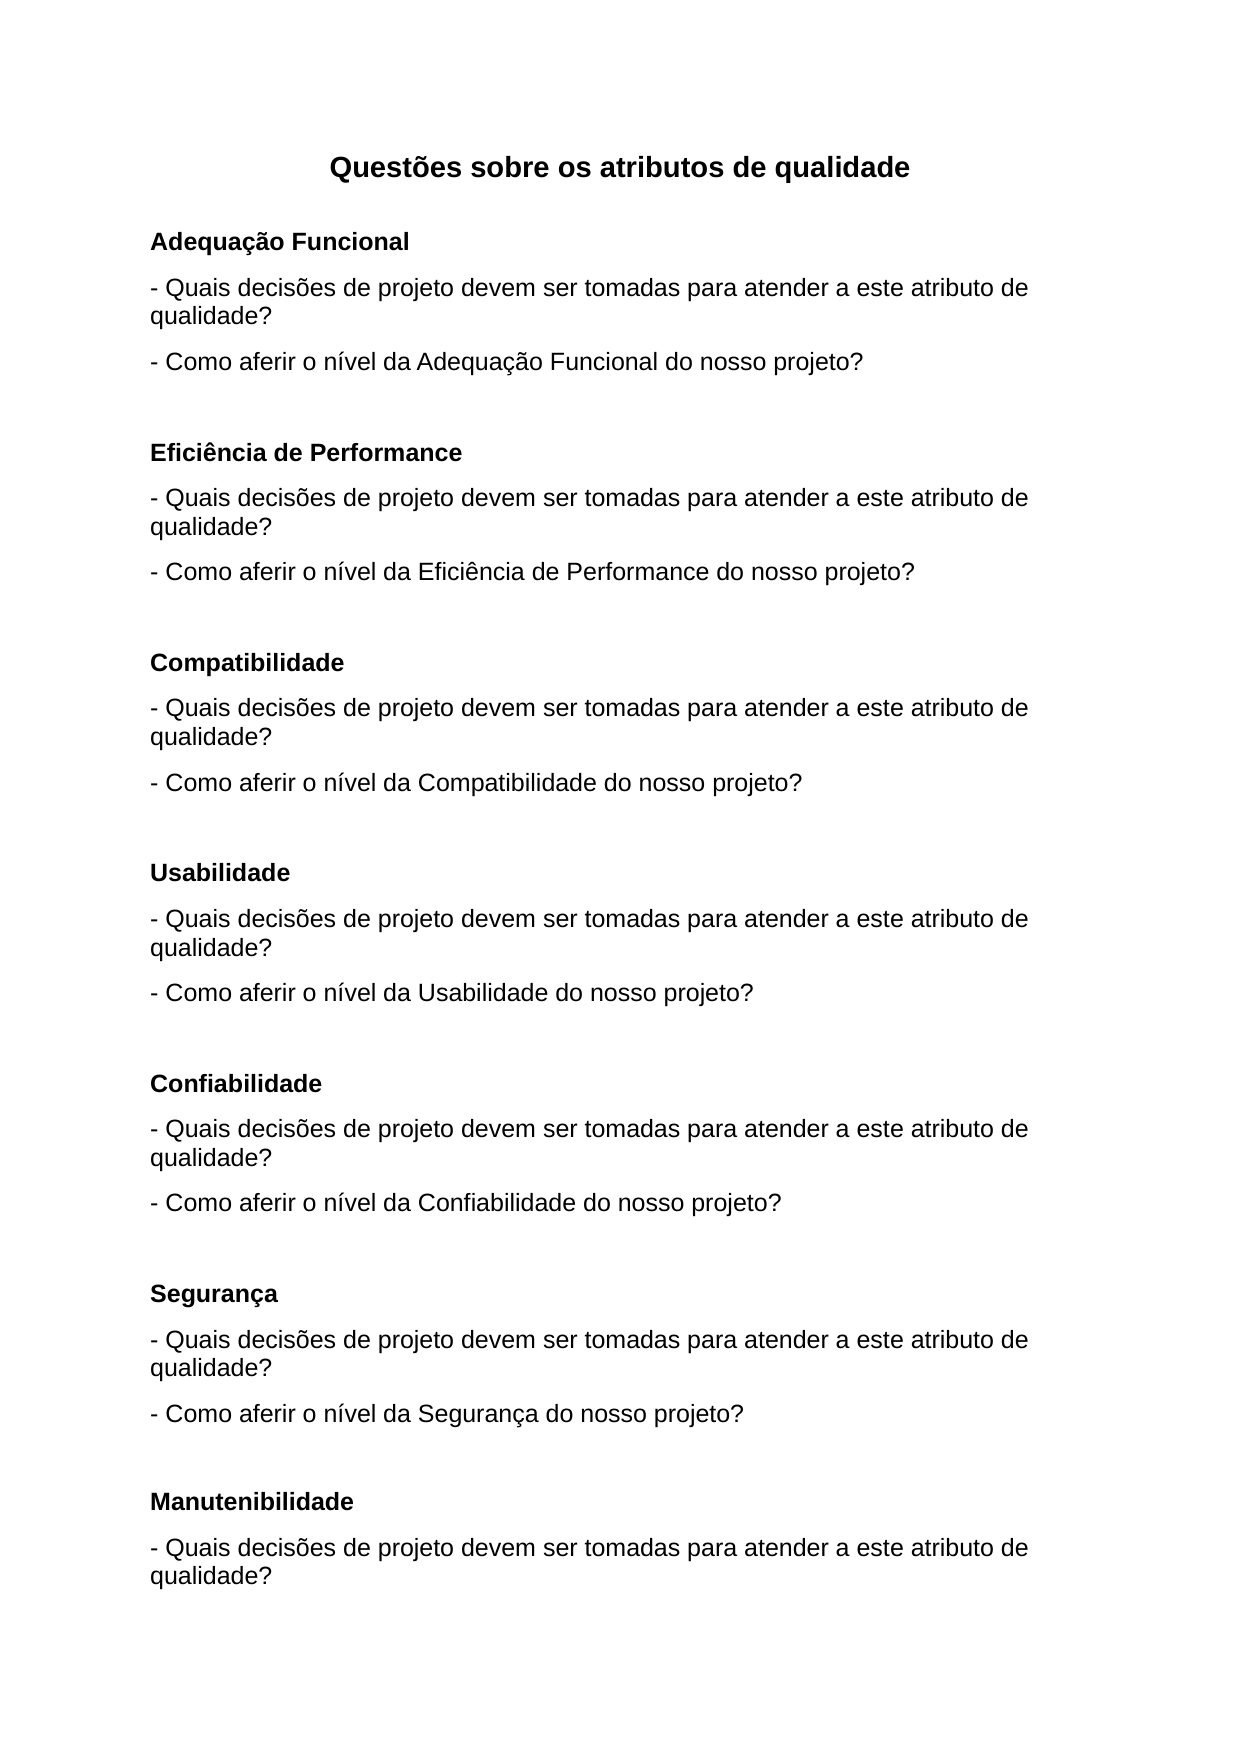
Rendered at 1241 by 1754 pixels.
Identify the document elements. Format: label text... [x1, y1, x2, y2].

text Segurança [150, 1279, 1090, 1308]
text - Quais decisões de projeto devem ser tomadas para atender a este atributo de qualidade? [150, 1533, 1090, 1590]
text Compatibilidade [150, 648, 1090, 677]
text - Como aferir o nível da Usabilidade do nosso projeto? [150, 978, 1090, 1007]
text - Quais decisões de projeto devem ser tomadas para atender a este atributo de qualidade? [150, 693, 1090, 751]
text - Como aferir o nível da Segurança do nosso projeto? [150, 1399, 1090, 1427]
text Usabilidade [150, 858, 1090, 887]
text - Como aferir o nível da Adequação Funcional do nosso projeto? [150, 347, 1090, 375]
text - Quais decisões de projeto devem ser tomadas para atender a este atributo de qualidade? [150, 1114, 1090, 1172]
text - Quais decisões de projeto devem ser tomadas para atender a este atributo de qualidade? [150, 272, 1090, 330]
text Questões sobre os atributos de qualidade [150, 150, 1090, 183]
text Adequação Funcional [150, 227, 1090, 256]
text - Quais decisões de projeto devem ser tomadas para atender a este atributo de qualidade? [150, 483, 1090, 540]
text Confiabilidade [150, 1069, 1090, 1097]
text Manutenibilidade [150, 1487, 1090, 1516]
text - Como aferir o nível da Confiabilidade do nosso projeto? [150, 1188, 1090, 1217]
text - Como aferir o nível da Eficiência de Performance do nosso projeto? [150, 557, 1090, 586]
text - Quais decisões de projeto devem ser tomadas para atender a este atributo de qualidade? [150, 904, 1090, 961]
text - Quais decisões de projeto devem ser tomadas para atender a este atributo de qualidade? [150, 1324, 1090, 1382]
text - Como aferir o nível da Compatibilidade do nosso projeto? [150, 767, 1090, 796]
text Eficiência de Performance [150, 437, 1090, 466]
